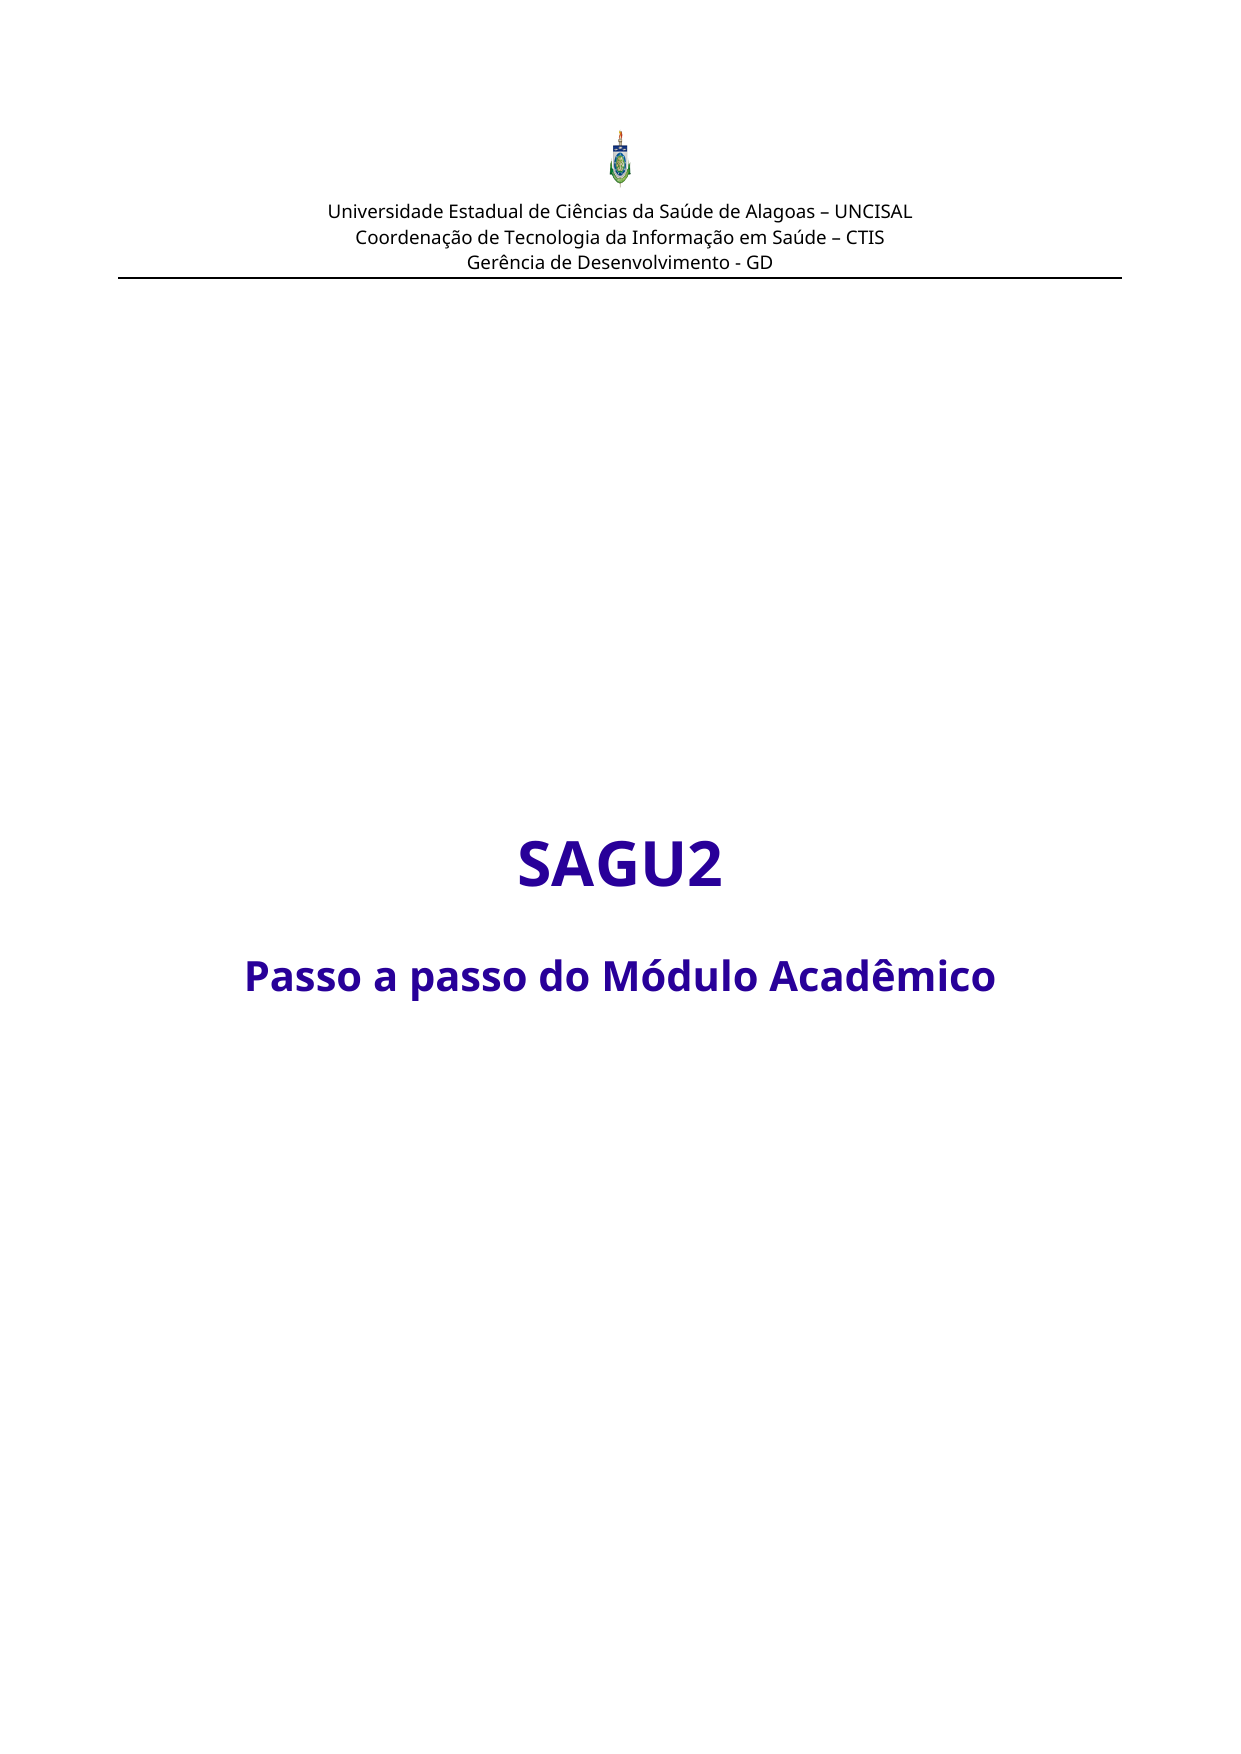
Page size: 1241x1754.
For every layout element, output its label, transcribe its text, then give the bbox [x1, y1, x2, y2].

text SAGU2 [118, 819, 1122, 904]
text Passo a passo do Módulo Acadêmico [118, 947, 1122, 1004]
picture [608, 127, 632, 190]
